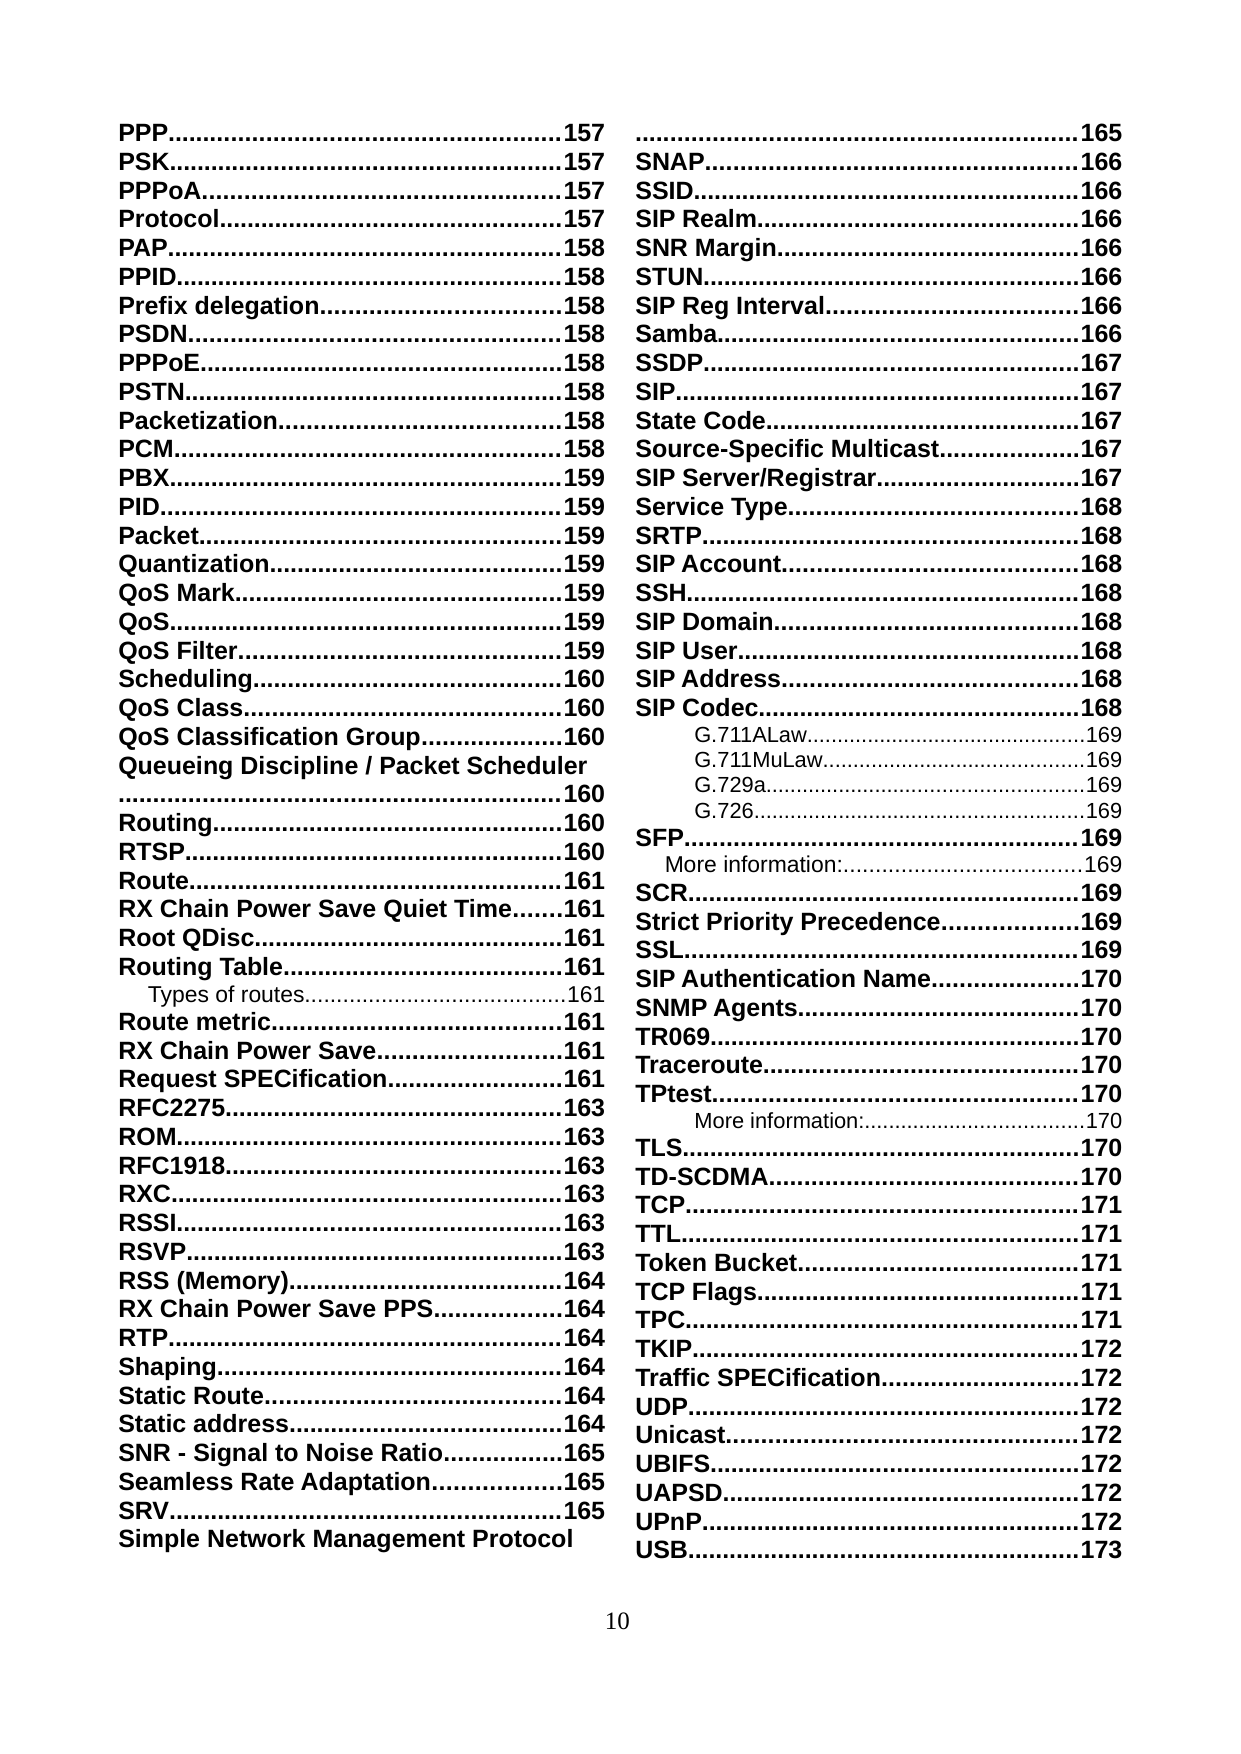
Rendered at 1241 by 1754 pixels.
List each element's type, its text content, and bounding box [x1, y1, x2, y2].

text TKIP 172 [635, 1334, 1122, 1363]
text QoS Classification Group 160 [118, 722, 605, 751]
text TCP Flags 171 [635, 1277, 1122, 1306]
text Shaping 164 [118, 1352, 605, 1381]
text SFP 169 [635, 823, 1122, 851]
text RXC 163 [118, 1179, 605, 1208]
text SSID 166 [635, 176, 1122, 204]
text RFC1918 163 [118, 1151, 605, 1179]
text PPP 157 [118, 118, 605, 147]
text G.729a 169 [694, 772, 1122, 797]
text SCR 169 [635, 878, 1122, 907]
text SIP 167 [635, 377, 1122, 406]
text Types of routes 161 [148, 981, 605, 1007]
text QoS 159 [118, 607, 605, 636]
text PBX 159 [118, 463, 605, 492]
text QoS Mark 159 [118, 578, 605, 607]
text G.726 169 [694, 797, 1122, 823]
text Traffic SPECification 172 [635, 1363, 1122, 1392]
text SIP Realm 166 [635, 204, 1122, 233]
text Service Type 168 [635, 492, 1122, 521]
text TD-SCDMA 170 [635, 1162, 1122, 1191]
text Route 161 [118, 866, 605, 894]
text QoS Class 160 [118, 693, 605, 722]
text G.711MuLaw 169 [694, 747, 1122, 772]
text RX Chain Power Save 161 [118, 1036, 605, 1064]
text SIP Address 168 [635, 664, 1122, 693]
text TLS 170 [635, 1133, 1122, 1162]
text UDP 172 [635, 1392, 1122, 1421]
text More information: 170 [694, 1108, 1122, 1133]
text Source-Specific Multicast 167 [635, 434, 1122, 463]
text SIP Domain 168 [635, 607, 1122, 636]
text SIP Reg Interval 166 [635, 291, 1122, 319]
text SSH 168 [635, 578, 1122, 607]
text UBIFS 172 [635, 1449, 1122, 1478]
text SIP Codec 168 [635, 693, 1122, 722]
text UAPSD 172 [635, 1478, 1122, 1507]
text SNR - Signal to Noise Ratio 165 [118, 1438, 605, 1467]
text TPtest 170 [635, 1079, 1122, 1108]
text Packetization 158 [118, 406, 605, 434]
text RSS (Memory) 164 [118, 1266, 605, 1294]
text Token Bucket 171 [635, 1248, 1122, 1277]
text SSDP 167 [635, 348, 1122, 377]
text Strict Priority Precedence 169 [635, 907, 1122, 935]
text PPID 158 [118, 262, 605, 291]
text SRV 165 [118, 1496, 605, 1524]
text SIP Server/Registrar 167 [635, 463, 1122, 492]
text QoS Filter 159 [118, 636, 605, 664]
text PCM 158 [118, 434, 605, 463]
text G.711ALaw 169 [694, 722, 1122, 747]
text PAP 158 [118, 233, 605, 262]
text TCP 171 [635, 1191, 1122, 1219]
text USB 173 [635, 1536, 1122, 1564]
text SIP Account 168 [635, 549, 1122, 578]
text Quantization 159 [118, 549, 605, 578]
text Protocol 157 [118, 204, 605, 233]
text Simple Network Management Protocol 165 [635, 118, 1122, 147]
text Samba 166 [635, 319, 1122, 348]
text Simple Network Management Protocol 165 [118, 1524, 605, 1553]
text STUN 166 [635, 262, 1122, 291]
text State Code 167 [635, 406, 1122, 434]
text SRTP 168 [635, 521, 1122, 549]
text RFC2275 163 [118, 1093, 605, 1122]
text Static address 164 [118, 1409, 605, 1438]
text RX Chain Power Save Quiet Time 161 [118, 894, 605, 923]
text Route metric 161 [118, 1007, 605, 1036]
text TR069 170 [635, 1022, 1122, 1050]
text RX Chain Power Save PPS 164 [118, 1294, 605, 1323]
text TPC 171 [635, 1306, 1122, 1334]
text UPnP 172 [635, 1507, 1122, 1536]
text Routing 160 [118, 808, 605, 837]
text Queueing Discipline / Packet Scheduler 160 [118, 751, 605, 808]
text Unicast 172 [635, 1421, 1122, 1449]
text More information: 169 [664, 851, 1122, 878]
text SNAP 166 [635, 147, 1122, 176]
text RTP 164 [118, 1323, 605, 1352]
text SIP User 168 [635, 636, 1122, 664]
text Seamless Rate Adaptation 165 [118, 1467, 605, 1496]
text SNMP Agents 170 [635, 993, 1122, 1022]
text Static Route 164 [118, 1381, 605, 1409]
text RSVP 163 [118, 1237, 605, 1266]
text SSL 169 [635, 935, 1122, 964]
text PSTN 158 [118, 377, 605, 406]
text TTL 171 [635, 1219, 1122, 1248]
text SNR Margin 166 [635, 233, 1122, 262]
text RSSI 163 [118, 1208, 605, 1237]
text Packet 159 [118, 521, 605, 549]
text RTSP 160 [118, 837, 605, 866]
text PSDN 158 [118, 319, 605, 348]
text Request SPECification 161 [118, 1064, 605, 1093]
text PSK 157 [118, 147, 605, 176]
text PPPoA 157 [118, 176, 605, 204]
text Traceroute 170 [635, 1050, 1122, 1079]
text PID 159 [118, 492, 605, 521]
text SIP Authentication Name 170 [635, 964, 1122, 993]
text Routing Table 161 [118, 952, 605, 981]
text Scheduling 160 [118, 664, 605, 693]
text ROM 163 [118, 1122, 605, 1151]
text PPPoE 158 [118, 348, 605, 377]
text Prefix delegation 158 [118, 291, 605, 319]
text Root QDisc 161 [118, 923, 605, 952]
